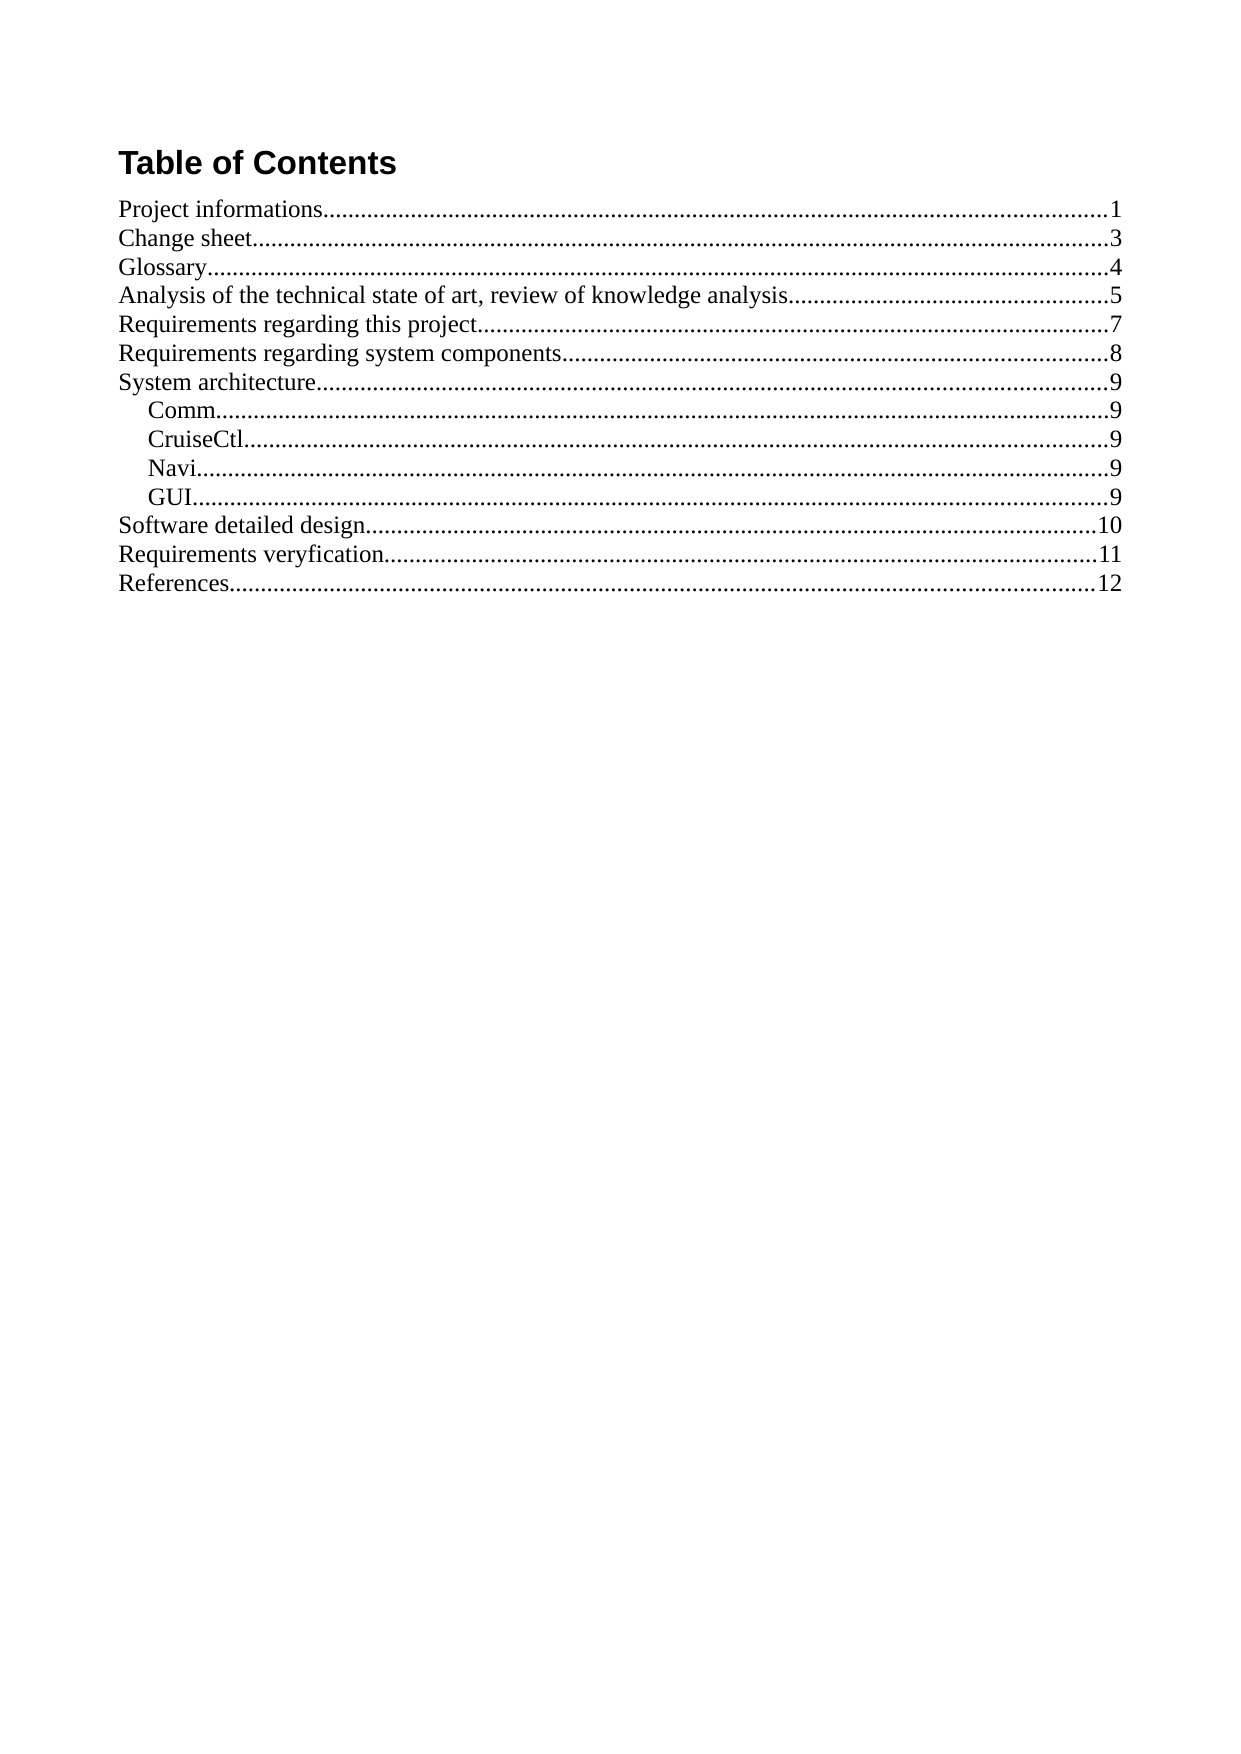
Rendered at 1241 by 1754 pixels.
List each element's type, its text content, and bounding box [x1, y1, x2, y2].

text System architecture 9 [118, 367, 1122, 395]
text Change sheet 3 [118, 223, 1122, 252]
text Analysis of the technical state of art, review of knowledge analysis 5 [118, 280, 1122, 309]
text Glossary 4 [118, 252, 1122, 280]
text Navi 9 [148, 453, 1122, 482]
text CruiseCtl 9 [148, 424, 1122, 453]
text References 12 [118, 568, 1122, 597]
subtitle Table of Contents [118, 143, 1122, 182]
text Requirements regarding system components 8 [118, 338, 1122, 367]
text Software detailed design 10 [118, 510, 1122, 539]
text Requirements regarding this project 7 [118, 309, 1122, 338]
text Requirements veryfication 11 [118, 539, 1122, 568]
text Comm 9 [148, 395, 1122, 424]
text GUI 9 [148, 482, 1122, 510]
text Project informations 1 [118, 194, 1122, 223]
